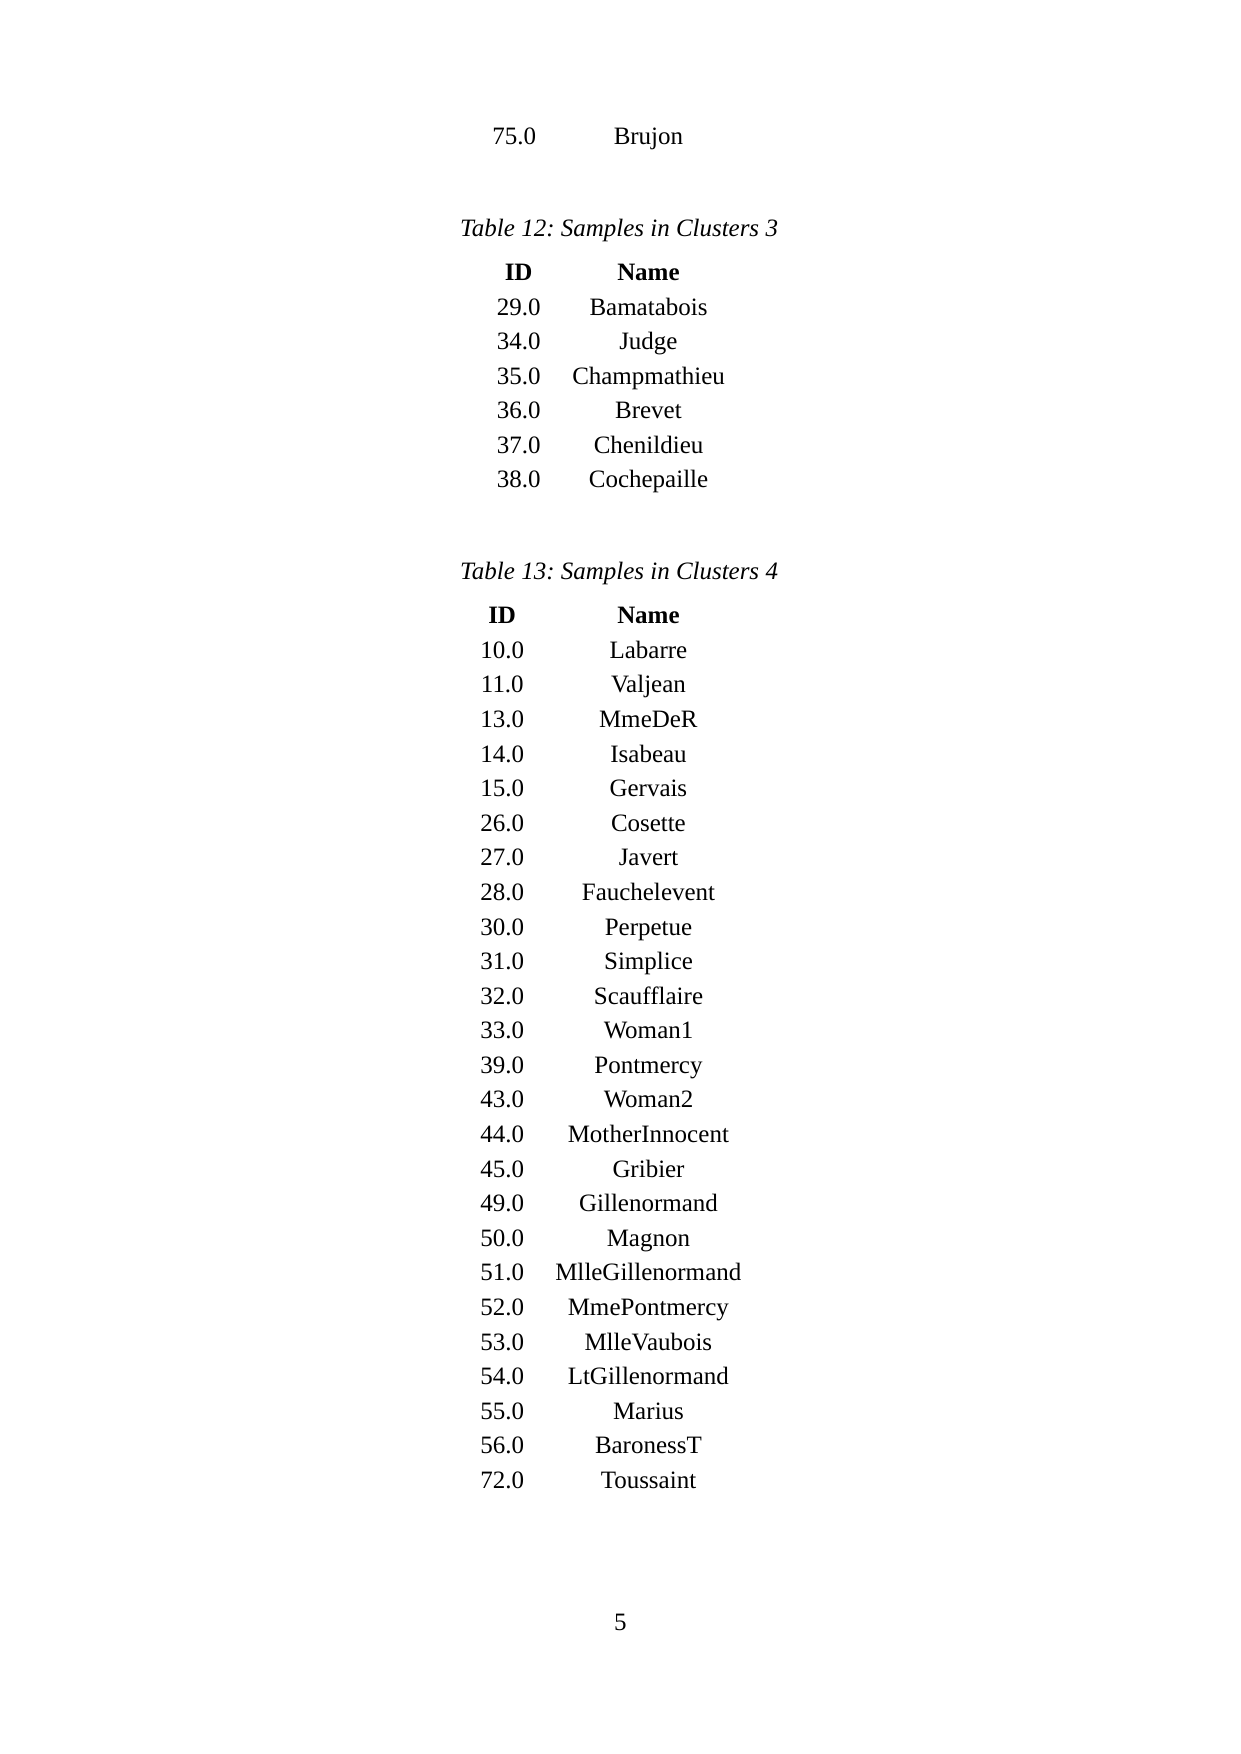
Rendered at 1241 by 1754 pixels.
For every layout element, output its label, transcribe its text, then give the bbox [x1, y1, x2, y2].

table_cell 30.0 [474, 909, 530, 943]
table_cell MmePontmercy [530, 1289, 766, 1324]
table_cell 35.0 [490, 358, 547, 392]
table_cell Brevet [547, 393, 750, 427]
table_cell 72.0 [474, 1462, 530, 1497]
table_cell 29.0 [490, 289, 547, 323]
table_cell 44.0 [474, 1116, 530, 1151]
table_cell Labarre [530, 632, 766, 667]
table_cell Bamatabois [547, 289, 750, 323]
table_cell 43.0 [474, 1082, 530, 1116]
table_cell Gribier [530, 1151, 766, 1185]
table_cell Scaufflaire [530, 978, 766, 1012]
table_cell Chenildieu [547, 427, 750, 462]
table_cell 15.0 [474, 770, 530, 805]
table_cell 37.0 [490, 427, 547, 462]
table_cell Gillenormand [530, 1185, 766, 1220]
table_cell Perpetue [530, 909, 766, 943]
table_cell 56.0 [474, 1428, 530, 1462]
table_cell 32.0 [474, 978, 530, 1012]
text Table 12: Samples in Clusters 3 [118, 213, 1122, 242]
table_cell 45.0 [474, 1151, 530, 1185]
table_cell Valjean [530, 667, 766, 701]
table_cell Fauchelevent [530, 874, 766, 909]
table_cell 33.0 [474, 1013, 530, 1047]
table_cell 75.0 [486, 118, 542, 153]
table_cell MotherInnocent [530, 1116, 766, 1151]
table_cell Judge [547, 323, 750, 358]
table_cell Pontmercy [530, 1047, 766, 1082]
table_cell 54.0 [474, 1358, 530, 1393]
table_header ID [490, 254, 547, 289]
table_header Name [530, 598, 766, 632]
table_cell Toussaint [530, 1462, 766, 1497]
table_cell 28.0 [474, 874, 530, 909]
table_cell 50.0 [474, 1220, 530, 1254]
table_cell Cosette [530, 805, 766, 839]
table_cell BaronessT [530, 1428, 766, 1462]
table_cell 26.0 [474, 805, 530, 839]
text Table 13: Samples in Clusters 4 [118, 556, 1122, 585]
table_cell 11.0 [474, 667, 530, 701]
table_cell 49.0 [474, 1185, 530, 1220]
table_cell 55.0 [474, 1393, 530, 1427]
table_cell 14.0 [474, 736, 530, 770]
table_header ID [474, 598, 530, 632]
table_cell 36.0 [490, 393, 547, 427]
table_cell 38.0 [490, 462, 547, 496]
table_cell LtGillenormand [530, 1358, 766, 1393]
table_cell Cochepaille [547, 462, 750, 496]
table_cell MlleGillenormand [530, 1255, 766, 1289]
table_cell Champmathieu [547, 358, 750, 392]
table_cell Gervais [530, 770, 766, 805]
table_cell Woman1 [530, 1013, 766, 1047]
table_cell Brujon [542, 118, 754, 153]
table_cell Marius [530, 1393, 766, 1427]
table_cell 31.0 [474, 943, 530, 978]
table_cell MmeDeR [530, 701, 766, 736]
table_cell 52.0 [474, 1289, 530, 1324]
table_cell 34.0 [490, 323, 547, 358]
table_cell 10.0 [474, 632, 530, 667]
table_cell Simplice [530, 943, 766, 978]
table_cell Javert [530, 840, 766, 874]
table_cell 13.0 [474, 701, 530, 736]
table_cell Isabeau [530, 736, 766, 770]
table_cell 53.0 [474, 1324, 530, 1358]
table_cell 27.0 [474, 840, 530, 874]
table_cell 51.0 [474, 1255, 530, 1289]
table_cell Woman2 [530, 1082, 766, 1116]
table_header Name [547, 254, 750, 289]
table_cell Magnon [530, 1220, 766, 1254]
table_cell 39.0 [474, 1047, 530, 1082]
table_cell MlleVaubois [530, 1324, 766, 1358]
